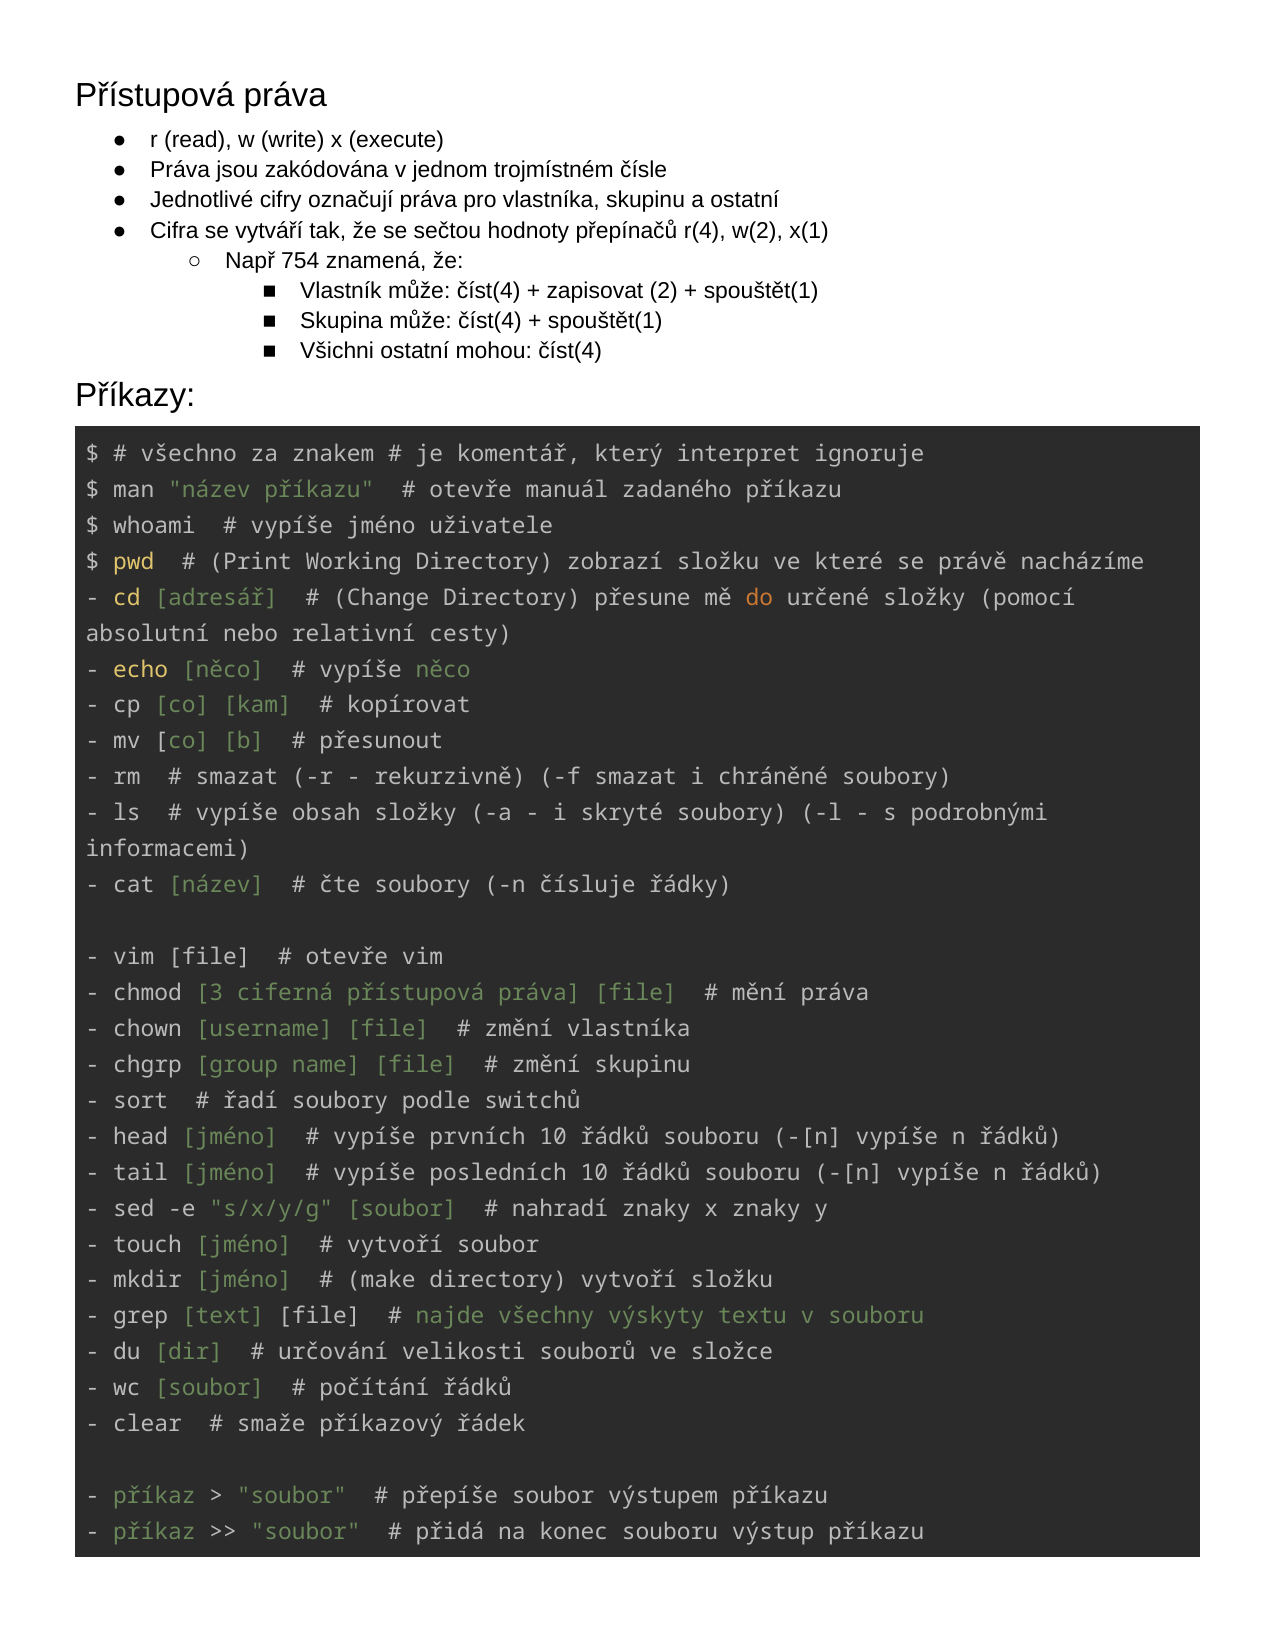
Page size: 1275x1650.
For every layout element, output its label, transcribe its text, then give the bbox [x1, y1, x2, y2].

list Práva jsou zakódována v jednom trojmístném čísle [112, 156, 1200, 182]
list Např 754 znamená, že: [187, 247, 1200, 273]
list Jednotlivé cifry označují práva pro vlastníka, skupinu a ostatní [112, 186, 1200, 213]
list Vlastník může: číst(4) + zapisovat (2) + spouštět(1) [262, 277, 1200, 303]
list r (read), w (write) x (execute) [112, 126, 1200, 152]
list Cifra se vytváří tak, že se sečtou hodnoty přepínačů r(4), w(2), x(1) [112, 217, 1200, 243]
subtitle Příkazy: [75, 376, 1200, 414]
list Všichni ostatní mohou: číst(4) [262, 337, 1200, 364]
table_header $ # všechno za znakem # je komentář, který interpret ignoruje $ man "název příkazu" # otevře manuál zadaného příkazu $ whoami # vypíše jméno uživatele $ pwd # (Print Working Directory) zobrazí složku ve které se právě nacházíme - cd [adresář] # (Change Directory) přesune mě do určené složky (pomocí absolutní nebo relativní cesty) - echo [něco] # vypíše něco - cp [co] [kam] # kopírovat - mv [co] [b] # přesunout - rm # smazat (-r - rekurzivně) (-f smazat i chráněné soubory) - ls # vypíše obsah složky (-a - i skryté soubory) (-l - s podrobnými informacemi) - cat [název] # čte soubory (-n čísluje řádky) - vim [file] # otevře vim - chmod [3 ciferná přístupová práva] [file] # mění práva - chown [username] [file] # změní vlastníka - chgrp [group name] [file] # změní skupinu - sort # řadí soubory podle switchů - head [jméno] # vypíše prvních 10 řádků souboru (-[n] vypíše n řádků) - tail [jméno] # vypíše posledních 10 řádků souboru (-[n] vypíše n řádků) - sed -e "s/x/y/g" [soubor] # nahradí znaky x znaky y - touch [jméno] # vytvoří soubor - mkdir [jméno] # (make directory) vytvoří složku - grep [text] [file] # najde všechny výskyty textu v souboru - du [dir] # určování velikosti souborů ve složce - wc [soubor] # počítání řádků - clear # smaže příkazový řádek - příkaz > "soubor" # přepíše soubor výstupem příkazu - příkaz >> "soubor" # přidá na konec souboru výstup příkazu [75, 426, 1200, 1557]
subtitle Přístupová práva [75, 75, 1200, 113]
list Skupina může: číst(4) + spouštět(1) [262, 307, 1200, 333]
